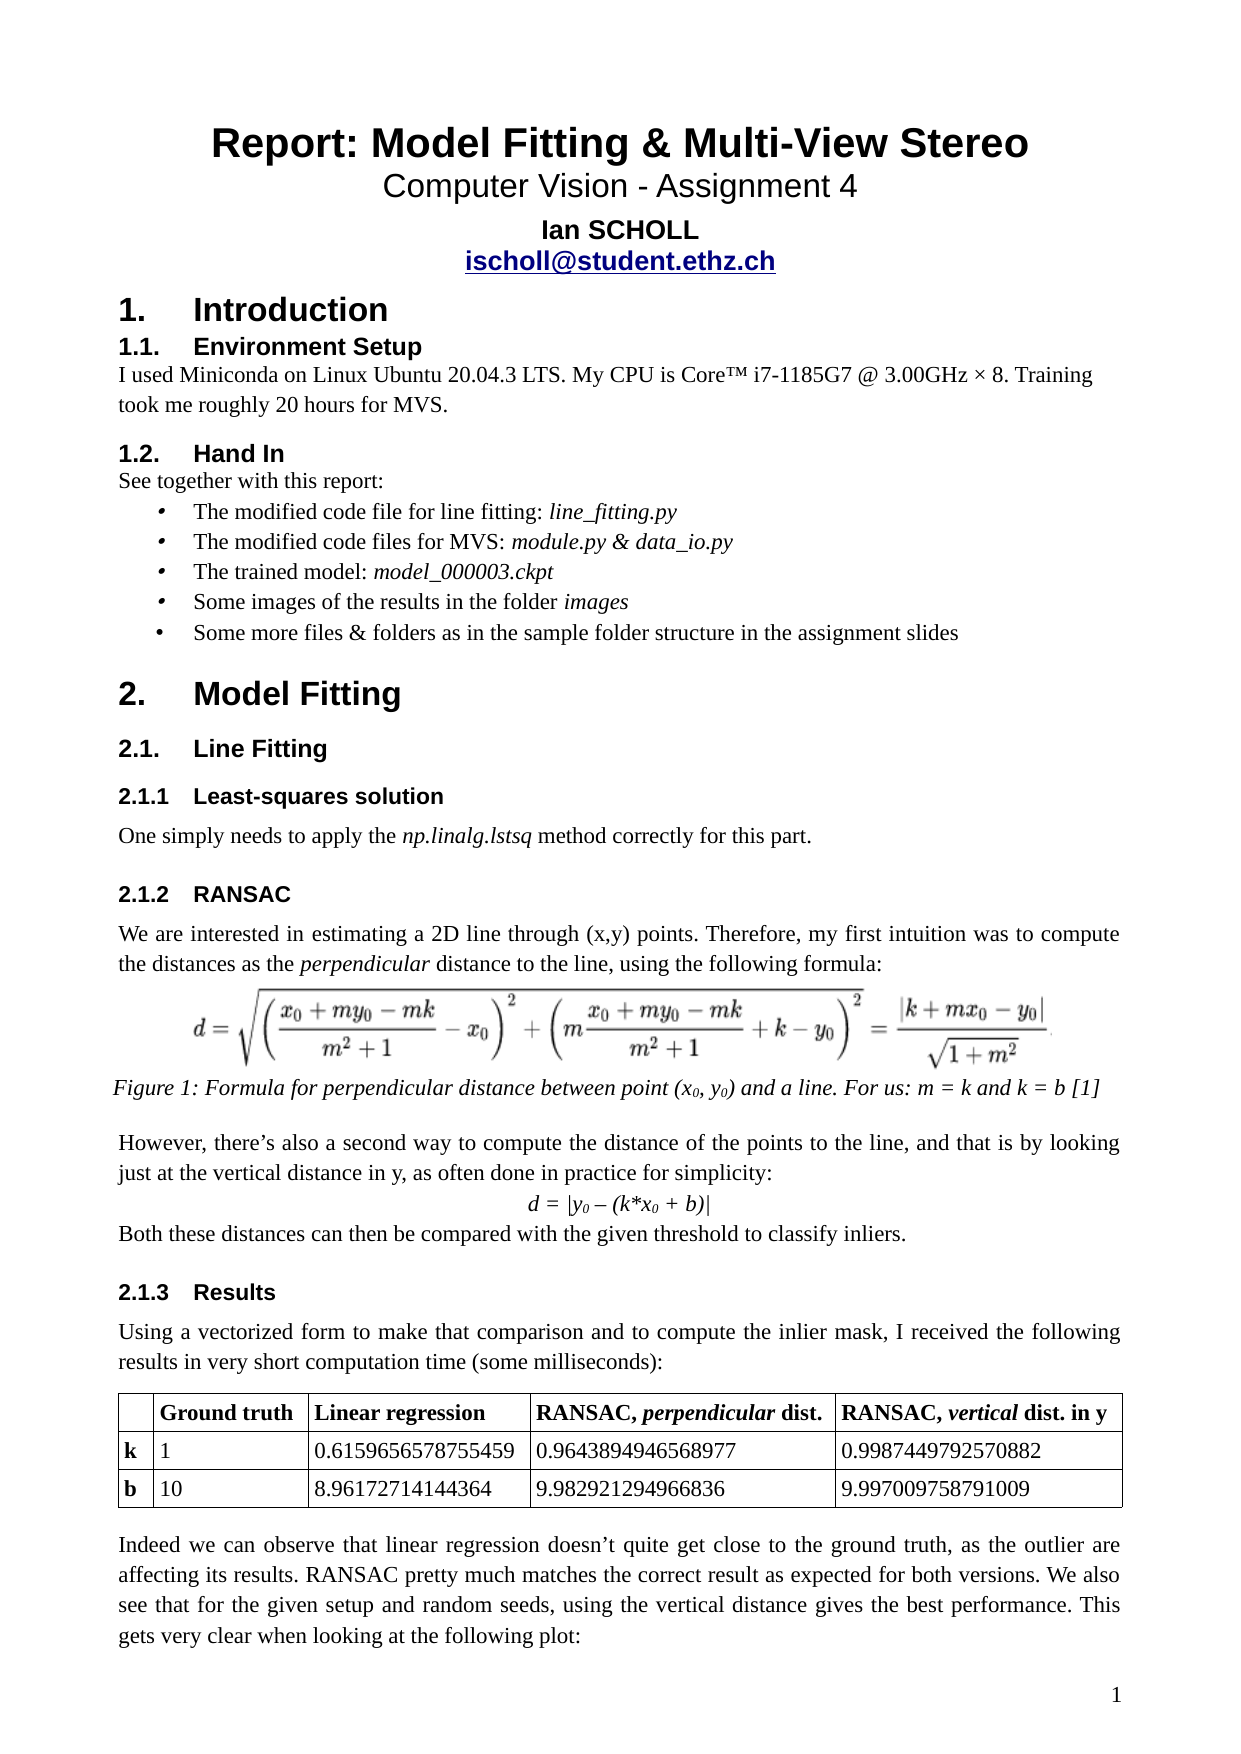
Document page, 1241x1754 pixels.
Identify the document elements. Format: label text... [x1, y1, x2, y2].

table_header Ground truth [154, 1394, 308, 1431]
text See together with this report: [118, 467, 1122, 494]
subtitle Ian SCHOLL [118, 214, 1122, 245]
table_cell 1 [154, 1432, 308, 1469]
table_cell 0.9643894946568977 [531, 1432, 835, 1469]
subtitle Hand In [118, 439, 1122, 467]
table_cell b [119, 1470, 153, 1507]
list The modified code file for line fitting: line_fitting.py [156, 498, 1122, 524]
text Indeed we can observe that linear regression doesn’t quite get close to the ground truth, as the outlier are affecting its results. RANSAC pretty much matches the correct result as expected for both versions. We also see that for the given setup and random seeds, using the vertical distance gives the best performance. This gets very clear when looking at the following plot: [118, 1531, 1122, 1648]
subtitle Model Fitting [118, 674, 1122, 712]
list The modified code files for MVS: module.py & data_io.py [156, 528, 1122, 554]
picture [188, 977, 1052, 1075]
text I used Miniconda on Linux Ubuntu 20.04.3 LTS. My CPU is Core™ i7-1185G7 @ 3.00GHz × 8. Training took me roughly 20 hours for MVS. [118, 361, 1122, 417]
table_header RANSAC, vertical dist. in y [836, 1394, 1122, 1431]
text d = |y0 – (k*x0 + b)| [118, 1189, 1122, 1216]
table_cell k [119, 1432, 153, 1469]
table_header RANSAC, perpendicular dist. [531, 1394, 835, 1431]
list Some more files & folders as in the sample folder structure in the assignment slides [156, 618, 1122, 645]
table_cell 0.6159656578755459 [309, 1432, 530, 1469]
table_cell 0.9987449792570882 [836, 1432, 1122, 1469]
text One simply needs to apply the np.linalg.lstsq method correctly for this part. [118, 822, 1122, 848]
table_cell 8.96172714144364 [309, 1470, 530, 1507]
text Both these distances can then be compared with the given threshold to classify inliers. [118, 1220, 1122, 1246]
text [113, 1101, 1128, 1125]
text We are interested in estimating a 2D line through (x,y) points. Therefore, my first intuition was to compute the distances as the perpendicular distance to the line, using the following formula: [118, 920, 1122, 977]
text Figure 1: Formula for perpendicular distance between point (x0, y0) and a line. For us: m = k and k = b [1] [113, 977, 1128, 1101]
list The trained model: model_000003.ckpt [156, 558, 1122, 584]
subtitle Environment Setup [118, 332, 1122, 361]
subtitle Introduction [118, 290, 1122, 328]
subtitle Computer Vision - Assignment 4 [118, 166, 1122, 204]
subtitle Results [118, 1279, 1122, 1306]
subtitle RANSAC [118, 881, 1122, 908]
text Using a vectorized form to make that comparison and to compute the inlier mask, I received the following results in very short computation time (some milliseconds): [118, 1318, 1122, 1374]
table_cell 9.997009758791009 [836, 1470, 1122, 1507]
list Some images of the results in the folder images [156, 588, 1122, 615]
subtitle ischoll@student.ethz.ch [118, 245, 1122, 277]
subtitle Line Fitting [118, 734, 1122, 763]
subtitle Least-squares solution [118, 783, 1122, 809]
table_cell 9.982921294966836 [531, 1470, 835, 1507]
table_header Linear regression [309, 1394, 530, 1431]
table_header [119, 1394, 153, 1431]
title Report: Model Fitting & Multi-View Stereo [118, 118, 1122, 166]
table_cell 10 [154, 1470, 308, 1507]
text However, there’s also a second way to compute the distance of the points to the line, and that is by looking just at the vertical distance in y, as often done in practice for simplicity: [118, 1125, 1122, 1186]
